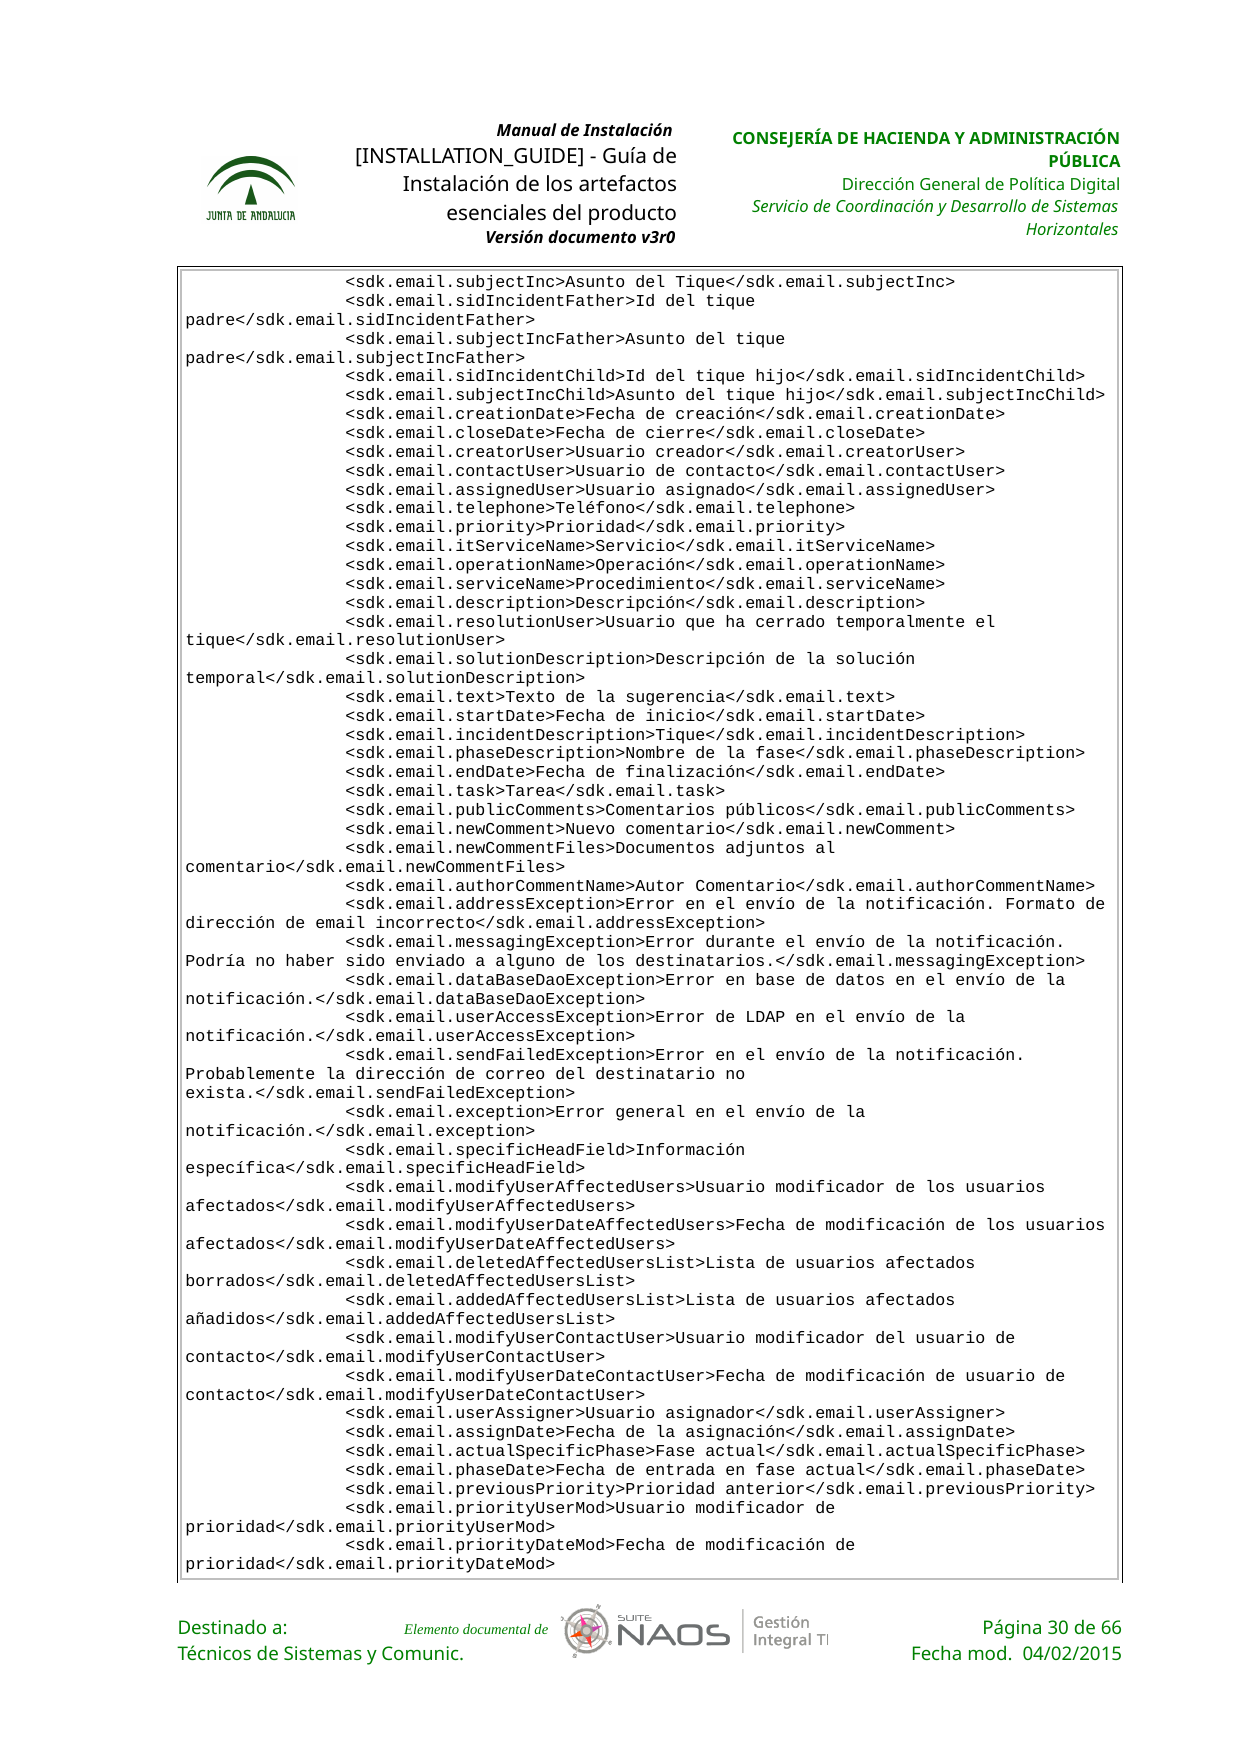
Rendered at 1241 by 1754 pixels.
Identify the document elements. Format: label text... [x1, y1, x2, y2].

picture [201, 156, 298, 224]
table_header <sdk.email.subjectInc>Asunto del Tique</sdk.email.subjectInc> <sdk.email.sidIncidentFather>Id del tique padre</sdk.email.sidIncidentFather> <sdk.email.subjectIncFather>Asunto del tique padre</sdk.email.subjectIncFather> <sdk.email.sidIncidentChild>Id del tique hijo</sdk.email.sidIncidentChild> <sdk.email.subjectIncChild>Asunto del tique hijo</sdk.email.subjectIncChild> <sdk.email.creationDate>Fecha de creación</sdk.email.creationDate> <sdk.email.closeDate>Fecha de cierre</sdk.email.closeDate> <sdk.email.creatorUser>Usuario creador</sdk.email.creatorUser> <sdk.email.contactUser>Usuario de contacto</sdk.email.contactUser> <sdk.email.assignedUser>Usuario asignado</sdk.email.assignedUser> <sdk.email.telephone>Teléfono</sdk.email.telephone> <sdk.email.priority>Prioridad</sdk.email.priority> <sdk.email.itServiceName>Servicio</sdk.email.itServiceName> <sdk.email.operationName>Operación</sdk.email.operationName> <sdk.email.serviceName>Procedimiento</sdk.email.serviceName> <sdk.email.description>Descripción</sdk.email.description> <sdk.email.resolutionUser>Usuario que ha cerrado temporalmente el tique</sdk.email.resolutionUser> <sdk.email.solutionDescription>Descripción de la solución temporal</sdk.email.solutionDescription> <sdk.email.text>Texto de la sugerencia</sdk.email.text> <sdk.email.startDate>Fecha de inicio</sdk.email.startDate> <sdk.email.incidentDescription>Tique</sdk.email.incidentDescription> <sdk.email.phaseDescription>Nombre de la fase</sdk.email.phaseDescription> <sdk.email.endDate>Fecha de finalización</sdk.email.endDate> <sdk.email.task>Tarea</sdk.email.task> <sdk.email.publicComments>Comentarios públicos</sdk.email.publicComments> <sdk.email.newComment>Nuevo comentario</sdk.email.newComment> <sdk.email.newCommentFiles>Documentos adjuntos al comentario</sdk.email.newCommentFiles> <sdk.email.authorCommentName>Autor Comentario</sdk.email.authorCommentName> <sdk.email.addressException>Error en el envío de la notificación. Formato de dirección de email incorrecto</sdk.email.addressException> <sdk.email.messagingException>Error durante el envío de la notificación. Podría no haber sido enviado a alguno de los destinatarios.</sdk.email.messagingException> <sdk.email.dataBaseDaoException>Error en base de datos en el envío de la notificación.</sdk.email.dataBaseDaoException> <sdk.email.userAccessException>Error de LDAP en el envío de la notificación.</sdk.email.userAccessException> <sdk.email.sendFailedException>Error en el envío de la notificación. Probablemente la dirección de correo del destinatario no exista.</sdk.email.sendFailedException> <sdk.email.exception>Error general en el envío de la notificación.</sdk.email.exception> <sdk.email.specificHeadField>Información específica</sdk.email.specificHeadField> <sdk.email.modifyUserAffectedUsers>Usuario modificador de los usuarios afectados</sdk.email.modifyUserAffectedUsers> <sdk.email.modifyUserDateAffectedUsers>Fecha de modificación de los usuarios afectados</sdk.email.modifyUserDateAffectedUsers> <sdk.email.deletedAffectedUsersList>Lista de usuarios afectados borrados</sdk.email.deletedAffectedUsersList> <sdk.email.addedAffectedUsersList>Lista de usuarios afectados añadidos</sdk.email.addedAffectedUsersList> <sdk.email.modifyUserContactUser>Usuario modificador del usuario de contacto</sdk.email.modifyUserContactUser> <sdk.email.modifyUserDateContactUser>Fecha de modificación de usuario de contacto</sdk.email.modifyUserDateContactUser> <sdk.email.userAssigner>Usuario asignador</sdk.email.userAssigner> <sdk.email.assignDate>Fecha de la asignación</sdk.email.assignDate> <sdk.email.actualSpecificPhase>Fase actual</sdk.email.actualSpecificPhase> <sdk.email.phaseDate>Fecha de entrada en fase actual</sdk.email.phaseDate> <sdk.email.previousPriority>Prioridad anterior</sdk.email.previousPriority> <sdk.email.priorityUserMod>Usuario modificador de prioridad</sdk.email.priorityUserMod> <sdk.email.priorityDateMod>Fecha de modificación de prioridad</sdk.email.priorityDateMod> [178, 267, 1122, 1583]
picture [560, 1604, 829, 1658]
